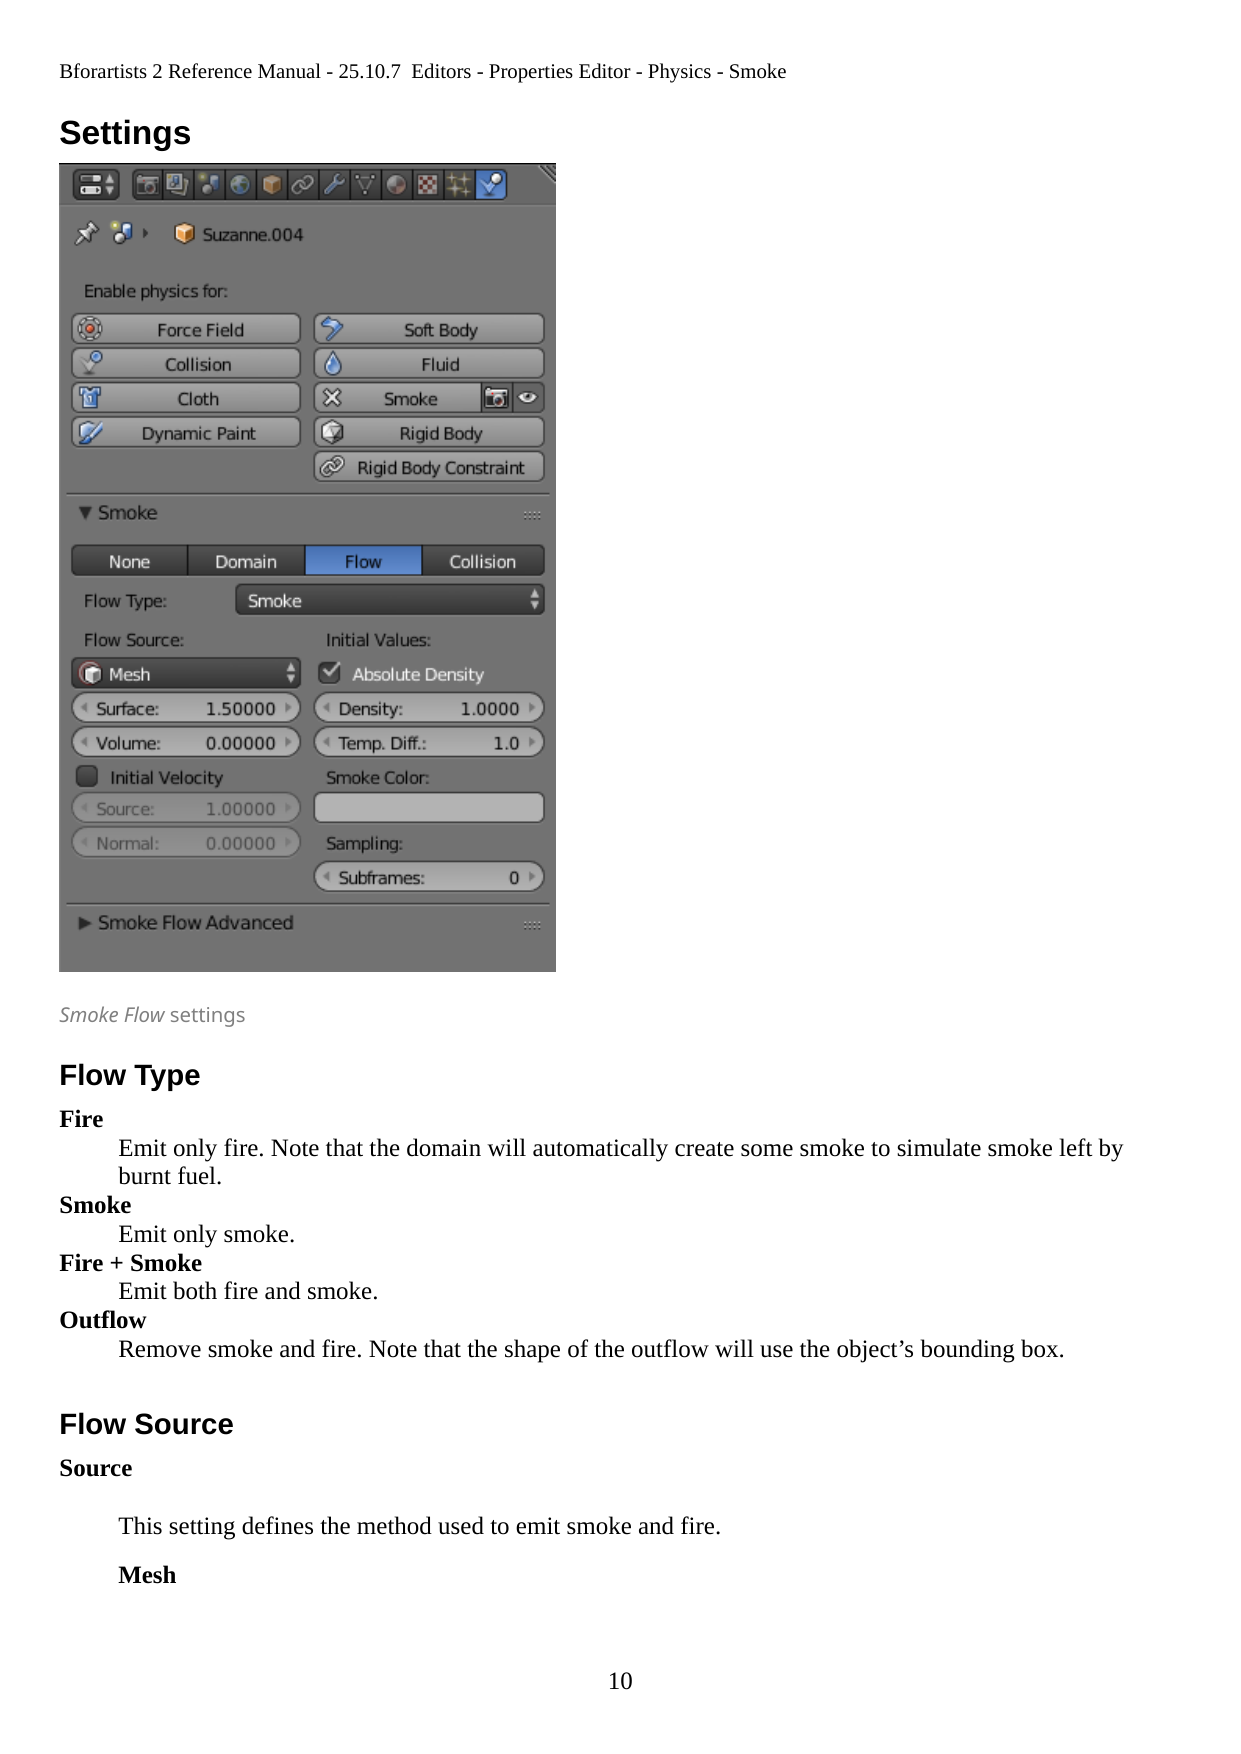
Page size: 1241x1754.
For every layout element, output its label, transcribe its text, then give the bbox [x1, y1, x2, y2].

subtitle Settings [59, 113, 1181, 151]
picture [59, 163, 556, 972]
subtitle Mesh [118, 1560, 1181, 1589]
subtitle Source [59, 1453, 1181, 1482]
subtitle Outflow [59, 1305, 1181, 1334]
list Emit both fire and smoke. [118, 1276, 1181, 1305]
subtitle Flow Source [59, 1407, 1181, 1441]
text This setting defines the method used to emit smoke and fire. [118, 1511, 1181, 1540]
list Emit only fire. Note that the domain will automatically create some smoke to simulate smoke left by burnt fuel. [118, 1133, 1181, 1190]
list Emit only smoke. [118, 1219, 1181, 1248]
subtitle Flow Type [59, 1058, 1181, 1091]
subtitle Fire + Smoke [59, 1248, 1181, 1276]
subtitle Smoke [59, 1190, 1181, 1219]
list Remove smoke and fire. Note that the shape of the outflow will use the object’s bounding box. [118, 1334, 1181, 1363]
text Smoke Flow settings [59, 997, 1181, 1028]
subtitle Fire [59, 1104, 1181, 1133]
